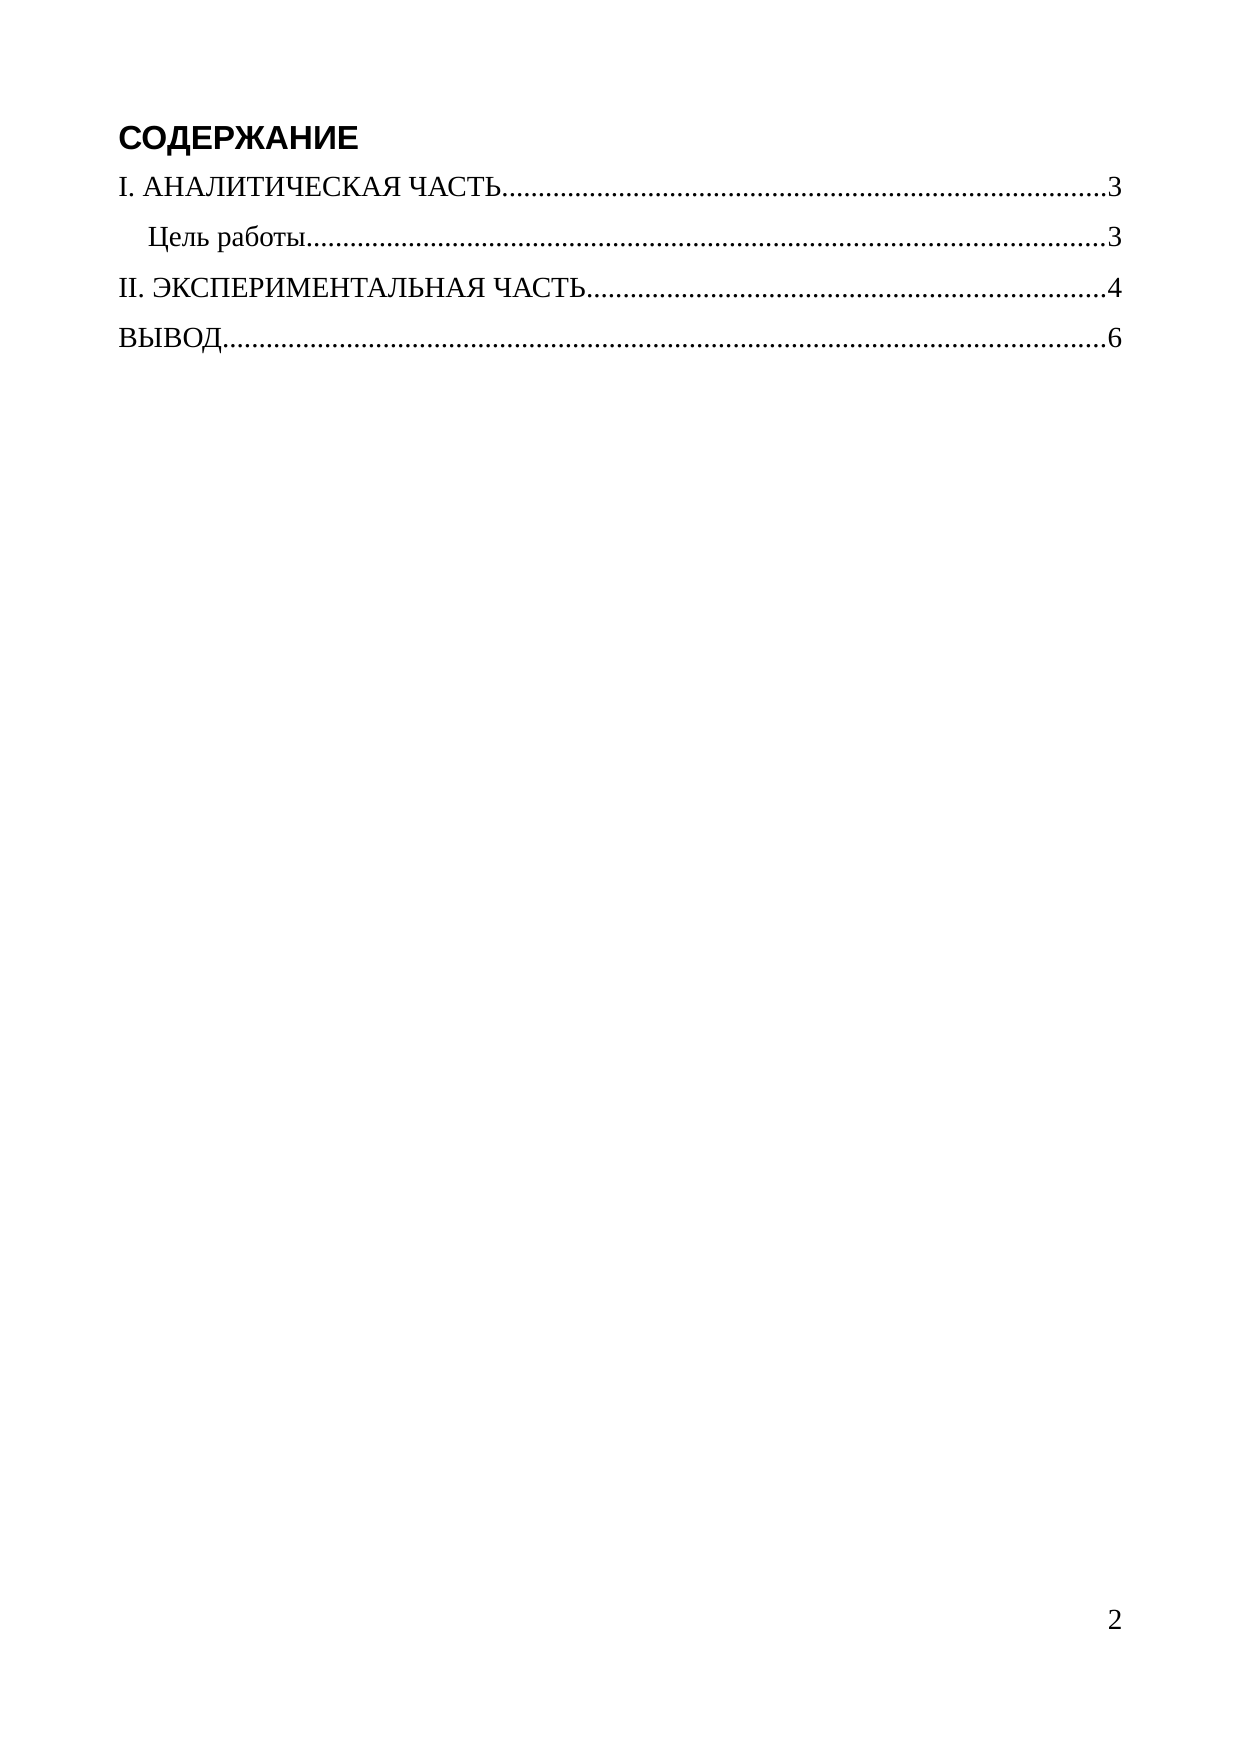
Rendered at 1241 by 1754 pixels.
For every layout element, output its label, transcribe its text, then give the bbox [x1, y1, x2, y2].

text I. АНАЛИТИЧЕСКАЯ ЧАСТЬ. 3 [118, 169, 1122, 203]
text Цель работы 3 [148, 219, 1122, 253]
subtitle СОДЕРЖАНИЕ [118, 118, 1122, 157]
text II. ЭКСПЕРИМЕНТАЛЬНАЯ ЧАСТЬ 4 [118, 270, 1122, 303]
text ВЫВОД 6 [118, 320, 1122, 353]
